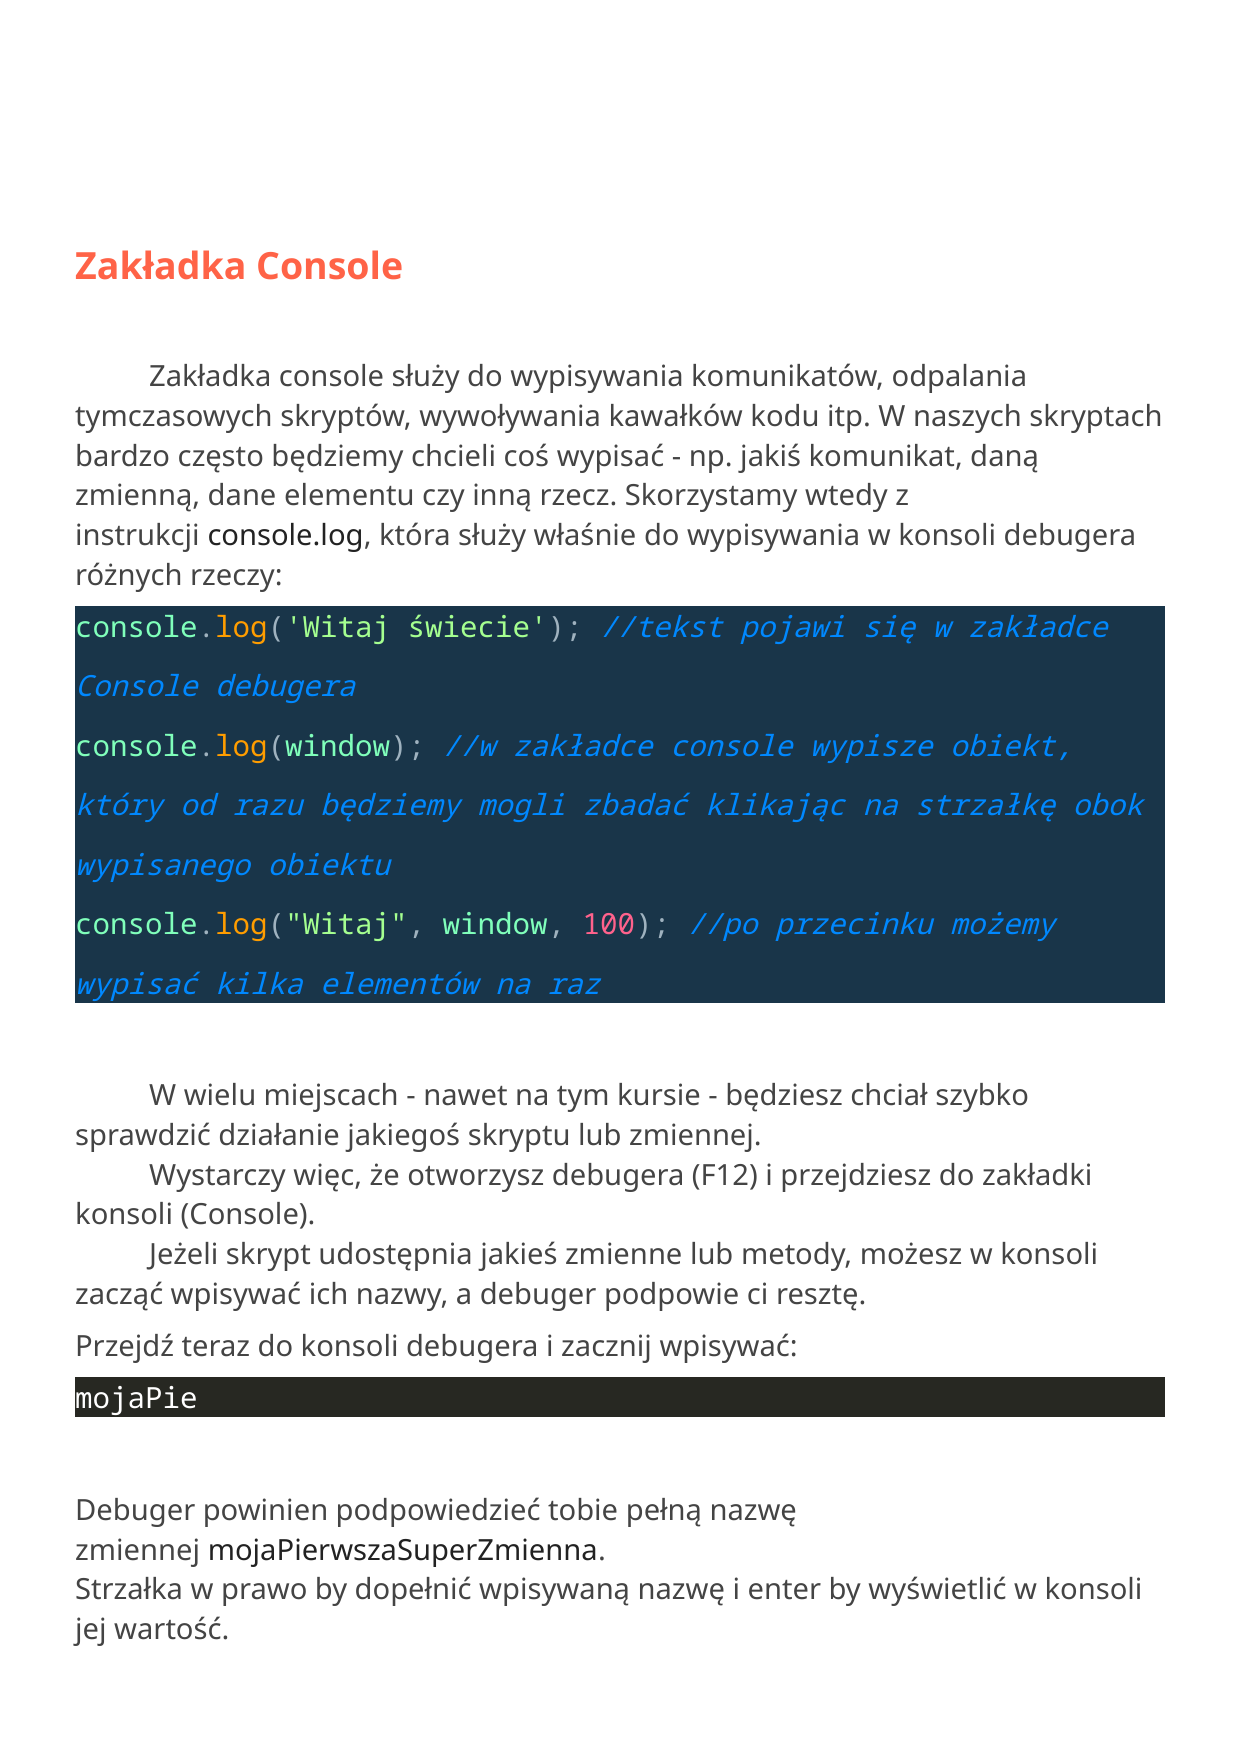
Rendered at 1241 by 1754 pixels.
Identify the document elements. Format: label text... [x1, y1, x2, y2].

text Przejdź teraz do konsoli debugera i zacznij wpisywać: [75, 1325, 1165, 1365]
text W wielu miejscach - nawet na tym kursie - będziesz chciał szybko sprawdzić działanie jakiegoś skryptu lub zmiennej. Wystarczy więc, że otworzysz debugera (F12) i przejdziesz do zakładki konsoli (Console). Jeżeli skrypt udostępnia jakieś zmienne lub metody, możesz w konsoli zacząć wpisywać ich nazwy, a debuger podpowie ci resztę. [75, 1074, 1165, 1313]
subtitle Zakładka Console [75, 240, 1165, 291]
text console.log('Witaj świecie'); //tekst pojawi się w zakładce Console debugera [75, 606, 1165, 705]
text Zakładka console służy do wypisywania komunikatów, odpalania tymczasowych skryptów, wywoływania kawałków kodu itp. W naszych skryptach bardzo często będziemy chcieli coś wypisać - np. jakiś komunikat, daną zmienną, dane elementu czy inną rzecz. Skorzystamy wtedy z instrukcji console.log, która służy właśnie do wypisywania w konsoli debugera różnych rzeczy: [75, 355, 1165, 593]
text Debuger powinien podpowiedzieć tobie pełną nazwę zmiennej mojaPierwszaSuperZmienna. Strzałka w prawo by dopełnić wpisywaną nazwę i enter by wyświetlić w konsoli jej wartość. [75, 1489, 1165, 1648]
text mojaPie [75, 1377, 1165, 1417]
text console.log("Witaj", window, 100); //po przecinku możemy wypisać kilka elementów na raz [75, 903, 1165, 1003]
text console.log(window); //w zakładce console wypisze obiekt, który od razu będziemy mogli zbadać klikając na strzałkę obok wypisanego obiektu [75, 725, 1165, 884]
